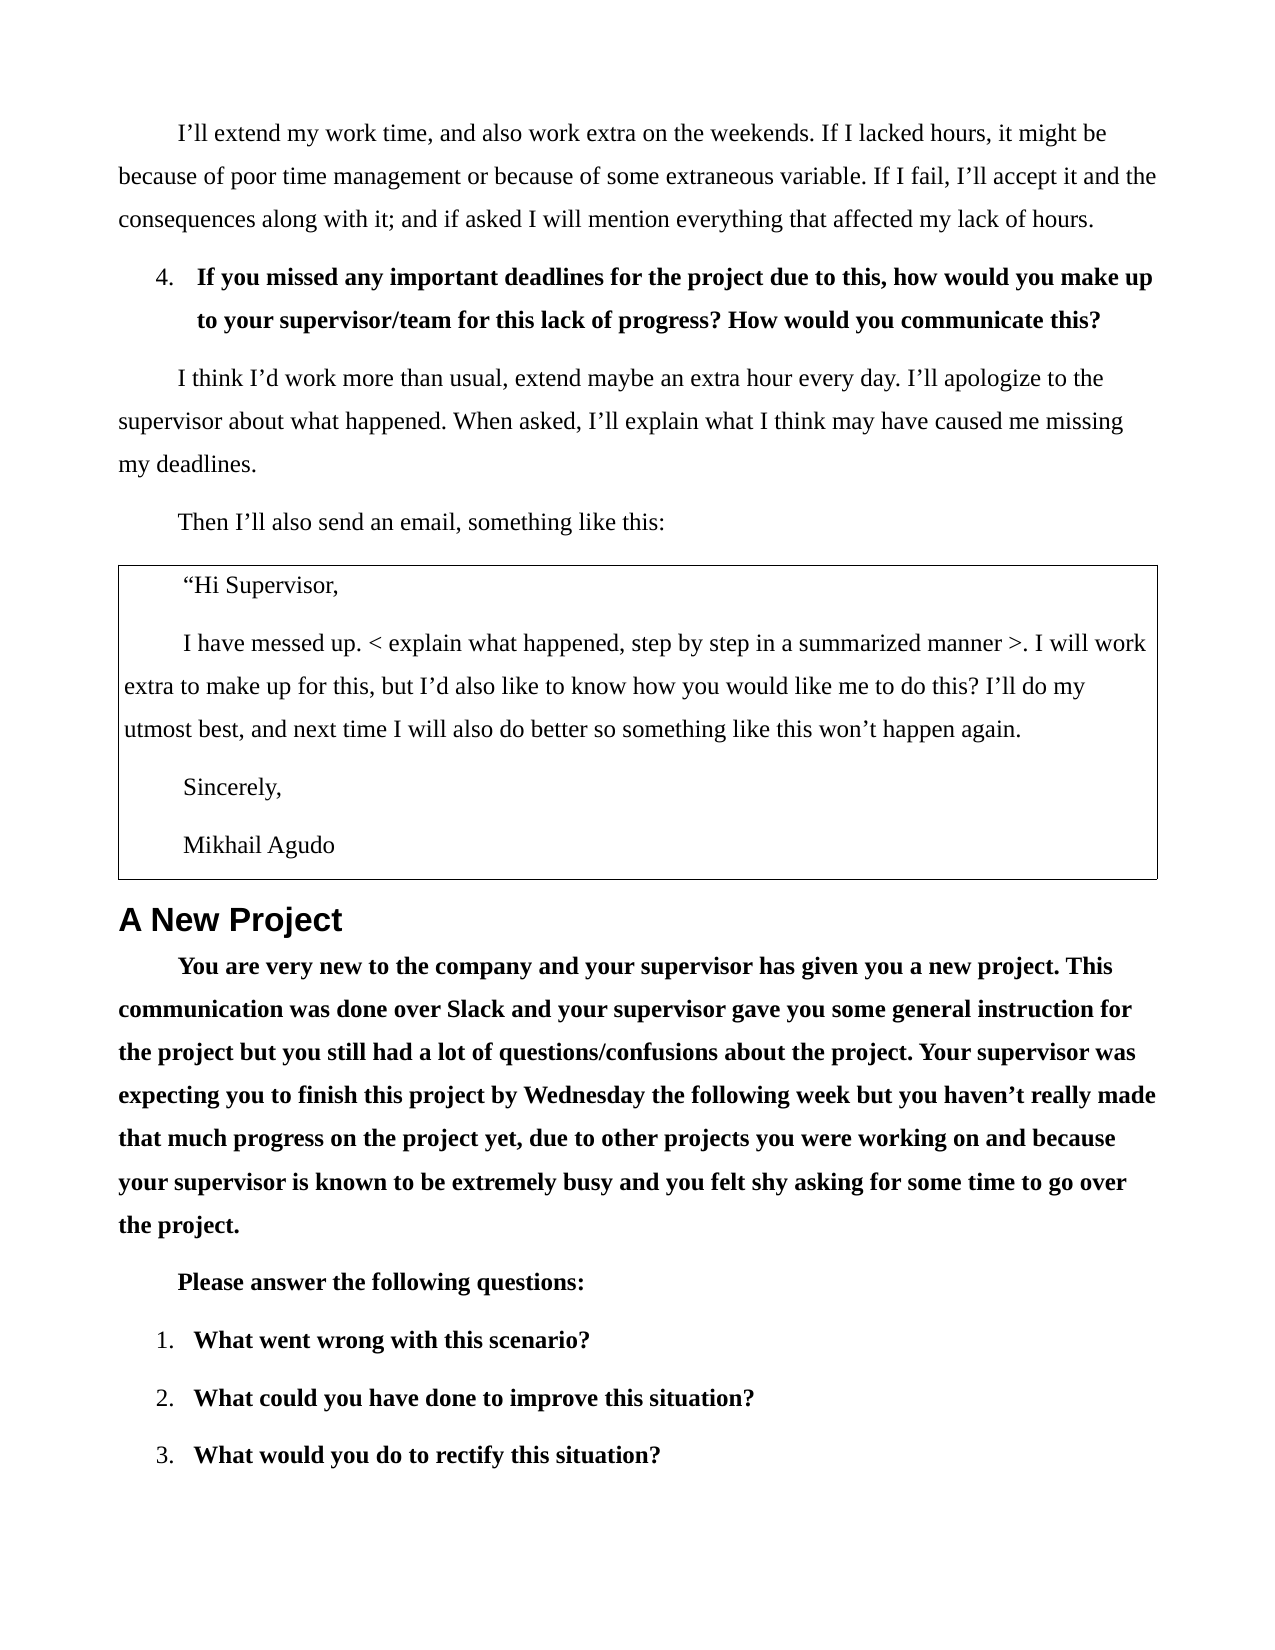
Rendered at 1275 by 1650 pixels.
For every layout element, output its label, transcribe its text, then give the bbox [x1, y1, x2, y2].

list What could you have done to improve this situation? [156, 1383, 1157, 1412]
list What went wrong with this scenario? [156, 1325, 1157, 1354]
subtitle A New Project [118, 900, 1157, 938]
table_header “Hi Supervisor, I have messed up. < explain what happened, step by step in a summarized manner >. I will work extra to make up for this, but I’d also like to know how you would like me to do this? I’ll do my utmost best, and next time I will also do better so something like this won’t happen again. Sincerely, Mikhail Agudo [119, 566, 1157, 879]
text Then I’ll also send an email, something like this: [118, 507, 1157, 536]
text Please answer the following questions: [118, 1267, 1157, 1296]
text I’ll extend my work time, and also work extra on the weekends. If I lacked hours, it might be because of poor time management or because of some extraneous variable. If I fail, I’ll accept it and the consequences along with it; and if asked I will mention everything that affected my lack of hours. [118, 118, 1157, 233]
text I think I’d work more than usual, extend maybe an extra hour every day. I’ll apologize to the supervisor about what happened. When asked, I’ll explain what I think may have caused me missing my deadlines. [118, 363, 1157, 478]
list What would you do to rectify this situation? [156, 1441, 1157, 1469]
list If you missed any important deadlines for the project due to this, how would you make up to your supervisor/team for this lack of progress? How would you communicate this? [155, 262, 1157, 334]
text You are very new to the company and your supervisor has given you a new project. This communication was done over Slack and your supervisor gave you some general instruction for the project but you still had a lot of questions/confusions about the project. Your supervisor was expecting you to finish this project by Wednesday the following week but you haven’t really made that much progress on the project yet, due to other projects you were working on and because your supervisor is known to be extremely busy and you felt shy asking for some time to go over the project. [118, 951, 1157, 1238]
